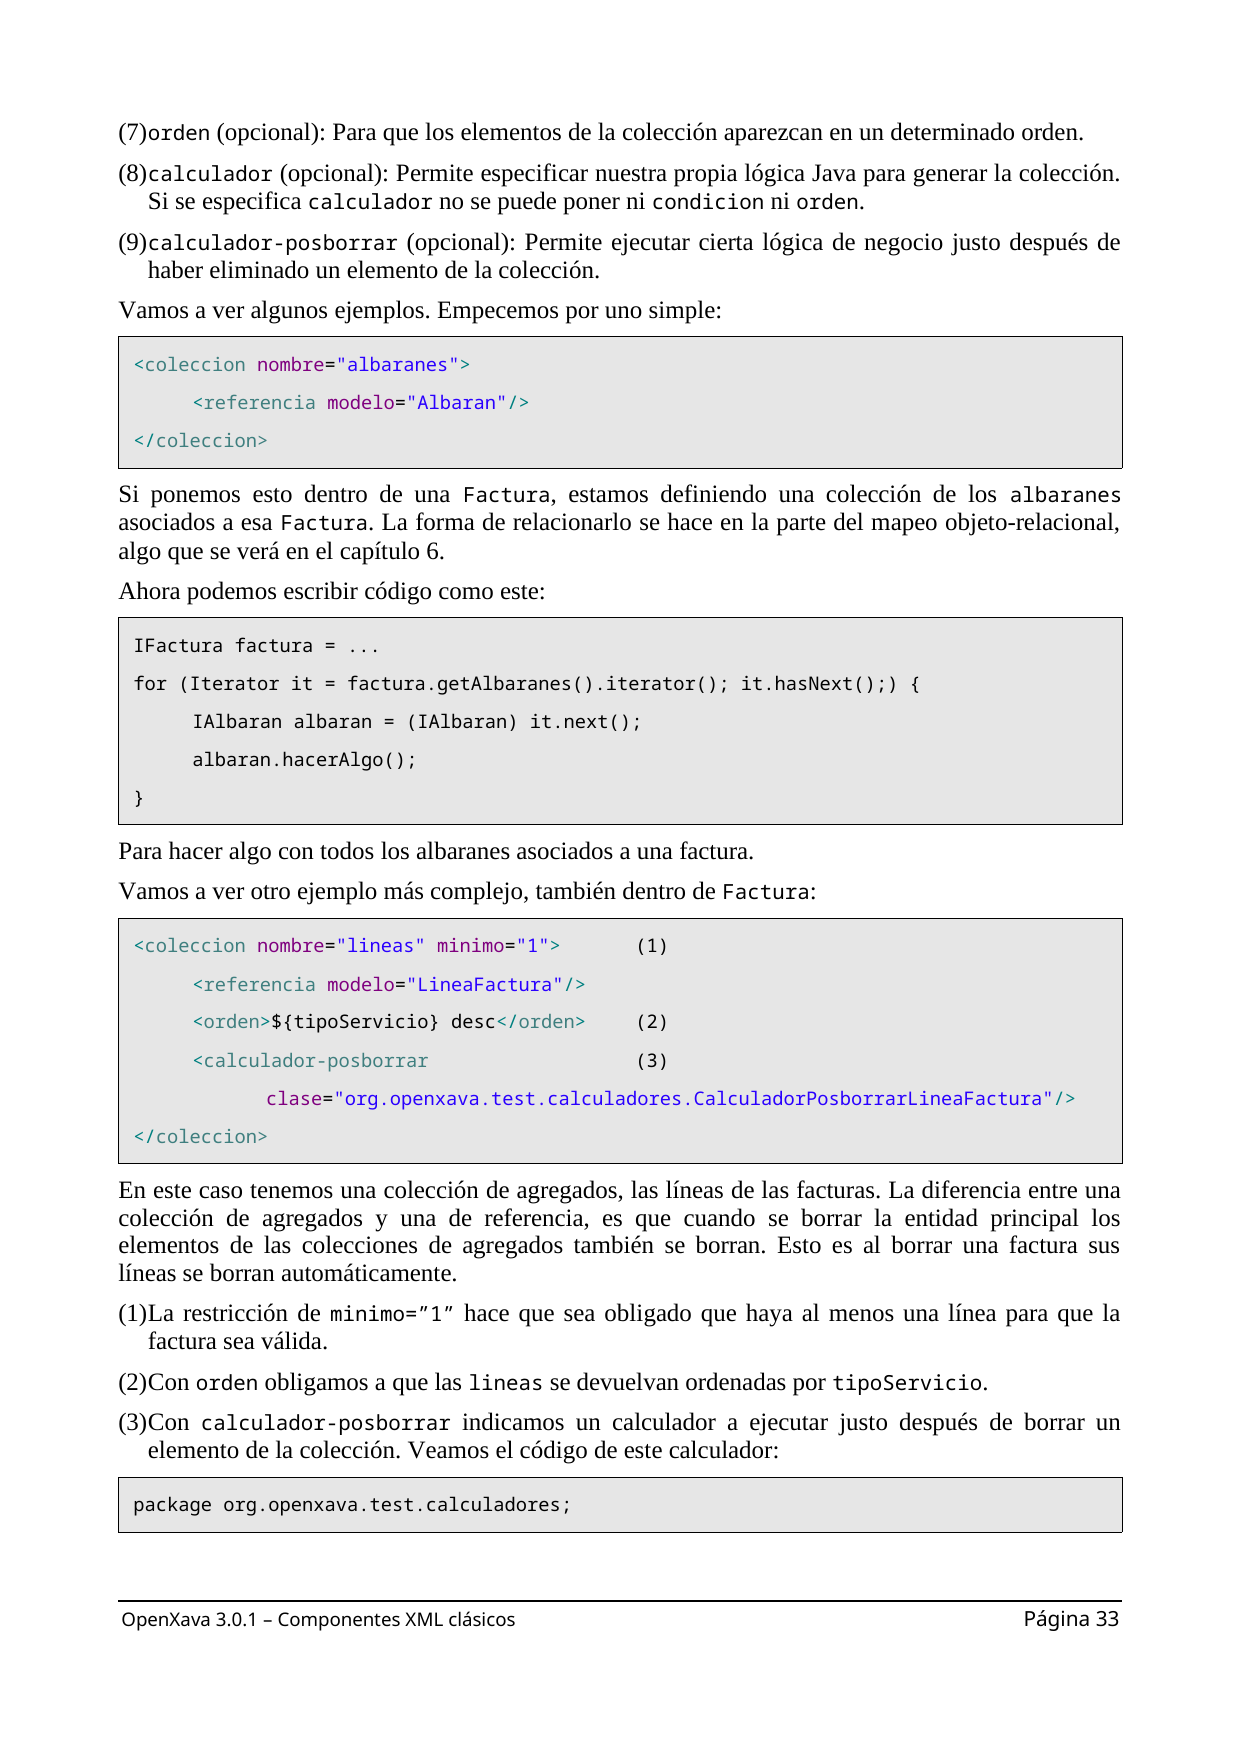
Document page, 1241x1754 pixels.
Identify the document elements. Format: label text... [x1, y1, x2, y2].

text <referencia modelo="LineaFactura"/> [119, 956, 1122, 994]
text Si ponemos esto dentro de una Factura, estamos definiendo una colección de los albaranes asociados a esa Factura. La forma de relacionarlo se hace en la parte del mapeo objeto-relacional, algo que se verá en el capítulo 6. [118, 480, 1122, 564]
text </coleccion> [119, 412, 1122, 468]
text albaran.hacerAlgo(); [119, 731, 1122, 769]
text for (Iterator it = factura.getAlbaranes().iterator(); it.hasNext();) { [119, 655, 1122, 693]
text Vamos a ver otro ejemplo más complejo, también dentro de Factura: [118, 877, 1122, 906]
text En este caso tenemos una colección de agregados, las líneas de las facturas. La diferencia entre una colección de agregados y una de referencia, es que cuando se borrar la entidad principal los elementos de las colecciones de agregados también se borran. Esto es al borrar una factura sus líneas se borran automáticamente. [118, 1176, 1122, 1287]
list calculador-posborrar (opcional): Permite ejecutar cierta lógica de negocio justo después de haber eliminado un elemento de la colección. [118, 228, 1122, 284]
text clase="org.openxava.test.calculadores.CalculadorPosborrarLineaFactura"/> [119, 1070, 1122, 1108]
text Para hacer algo con todos los albaranes asociados a una factura. [118, 837, 1122, 865]
text <coleccion nombre="albaranes"> [119, 337, 1122, 374]
text <orden>${tipoServicio} desc</orden> (2) [119, 994, 1122, 1032]
list La restricción de minimo=”1” hace que sea obligado que haya al menos una línea para que la factura sea válida. [118, 1299, 1122, 1355]
text IFactura factura = ... [119, 618, 1122, 655]
text IAlbaran albaran = (IAlbaran) it.next(); [119, 693, 1122, 731]
list Con calculador-posborrar indicamos un calculador a ejecutar justo después de borrar un elemento de la colección. Veamos el código de este calculador: [118, 1408, 1122, 1464]
text <coleccion nombre="lineas" minimo="1"> (1) [119, 919, 1122, 956]
text Vamos a ver algunos ejemplos. Empecemos por uno simple: [118, 296, 1122, 324]
text } [119, 769, 1122, 824]
text package org.openxava.test.calculadores; [119, 1478, 1122, 1532]
text Ahora podemos escribir código como este: [118, 577, 1122, 605]
list Con orden obligamos a que las lineas se devuelvan ordenadas por tipoServicio. [118, 1368, 1122, 1396]
list calculador (opcional): Permite especificar nuestra propia lógica Java para generar la colección. Si se especifica calculador no se puede poner ni condicion ni orden. [118, 159, 1122, 215]
text </coleccion> [119, 1108, 1122, 1163]
text <calculador-posborrar (3) [119, 1032, 1122, 1070]
list orden (opcional): Para que los elementos de la colección aparezcan en un determinado orden. [118, 118, 1122, 146]
text <referencia modelo="Albaran"/> [119, 374, 1122, 412]
